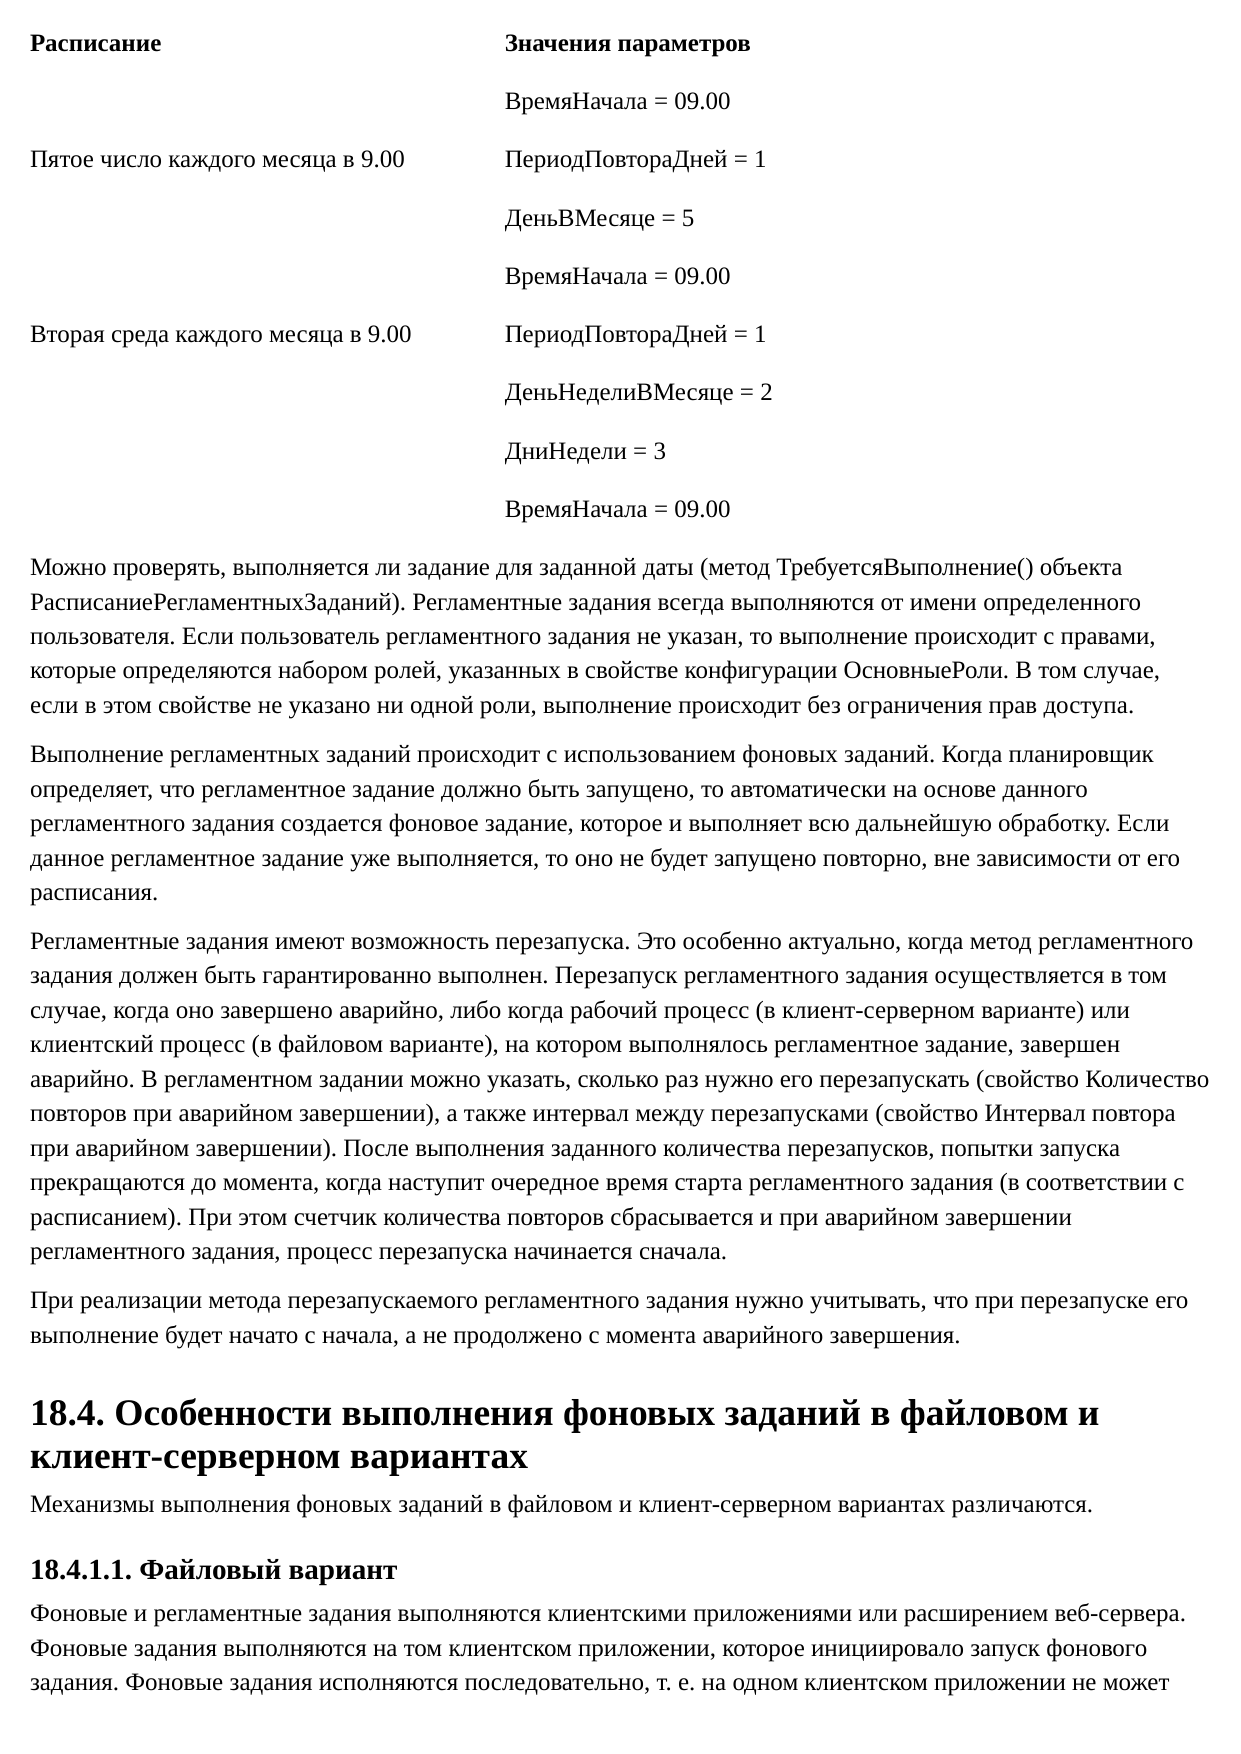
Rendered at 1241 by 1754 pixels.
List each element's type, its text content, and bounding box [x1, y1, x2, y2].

table_header Расписание [30, 28, 504, 86]
subtitle 18.4. Особенности выполнения фоновых заданий в файловом и клиент-серверном вариантах [30, 1390, 1211, 1476]
text Выполнение регламентных заданий происходит с использованием фоновых заданий. Когда планировщик определяет, что регламентное задание должно быть запущено, то автоматически на основе данного регламентного задания создается фоновое задание, которое и выполняет всю дальнейшую обработку. Если данное регламентное задание уже выполняется, то оно не будет запущено повторно, вне зависимости от его расписания. [30, 739, 1211, 906]
text Фоновые и регламентные задания выполняются клиентскими приложениями или расширением веб-сервера. Фоновые задания выполняются на том клиентском приложении, которое инициировало запуск фонового задания. Фоновые задания исполняются последовательно, т. е. на одном клиентском приложении не может [30, 1598, 1211, 1696]
text При реализации метода перезапускаемого регламентного задания нужно учитывать, что при перезапуске его выполнение будет начато с начала, а не продолжено с момента аварийного завершения. [30, 1286, 1211, 1349]
text Регламентные задания имеют возможность перезапуска. Это особенно актуально, когда метод регламентного задания должен быть гарантированно выполнен. Перезапуск регламентного задания осуществляется в том случае, когда оно завершено аварийно, либо когда рабочий процесс (в клиент-серверном варианте) или клиентский процесс (в файловом варианте), на котором выполнялось регламентное задание, завершен аварийно. В регламентном задании можно указать, сколько раз нужно его перезапускать (свойство Количество повторов при аварийном завершении), а также интервал между перезапусками (свойство Интервал повтора при аварийном завершении). После выполнения заданного количества перезапусков, попытки запуска прекращаются до момента, когда наступит очередное время старта регламентного задания (в соответствии с расписанием). При этом счетчик количества повторов сбрасывается и при аварийном завершении регламентного задания, процесс перезапуска начинается сначала. [30, 926, 1211, 1265]
table_cell ВремяНачала = 09.00 [505, 86, 896, 144]
text Можно проверять, выполняется ли задание для заданной даты (метод ТребуетсяВыполнение() объекта РасписаниеРегламентныхЗаданий). Регламентные задания всегда выполняются от имени определенного пользователя. Если пользователь регламентного задания не указан, то выполнение происходит с правами, которые определяются набором ролей, указанных в свойстве конфигурации ОсновныеРоли. В том случае, если в этом свойстве не указано ни одной роли, выполнение происходит без ограничения прав доступа. [30, 552, 1211, 719]
table_cell ПериодПовтораДней = 1 ДеньНеделиВМесяце = 2 ДниНедели = 3 ВремяНачала = 09.00 [505, 319, 896, 552]
text Механизмы выполнения фоновых заданий в файловом и клиент-серверном вариантах различаются. [30, 1489, 1211, 1517]
subtitle 18.4.1.1. Файловый вариант [30, 1552, 1211, 1586]
table_cell Вторая среда каждого месяца в 9.00 [30, 319, 504, 552]
table_header Значения параметров [505, 28, 896, 86]
table_cell Пятое число каждого месяца в 9.00 [30, 145, 504, 319]
table_cell ПериодПовтораДней = 1 ДеньВМесяце = 5 ВремяНачала = 09.00 [505, 145, 896, 319]
table_cell [30, 86, 504, 144]
